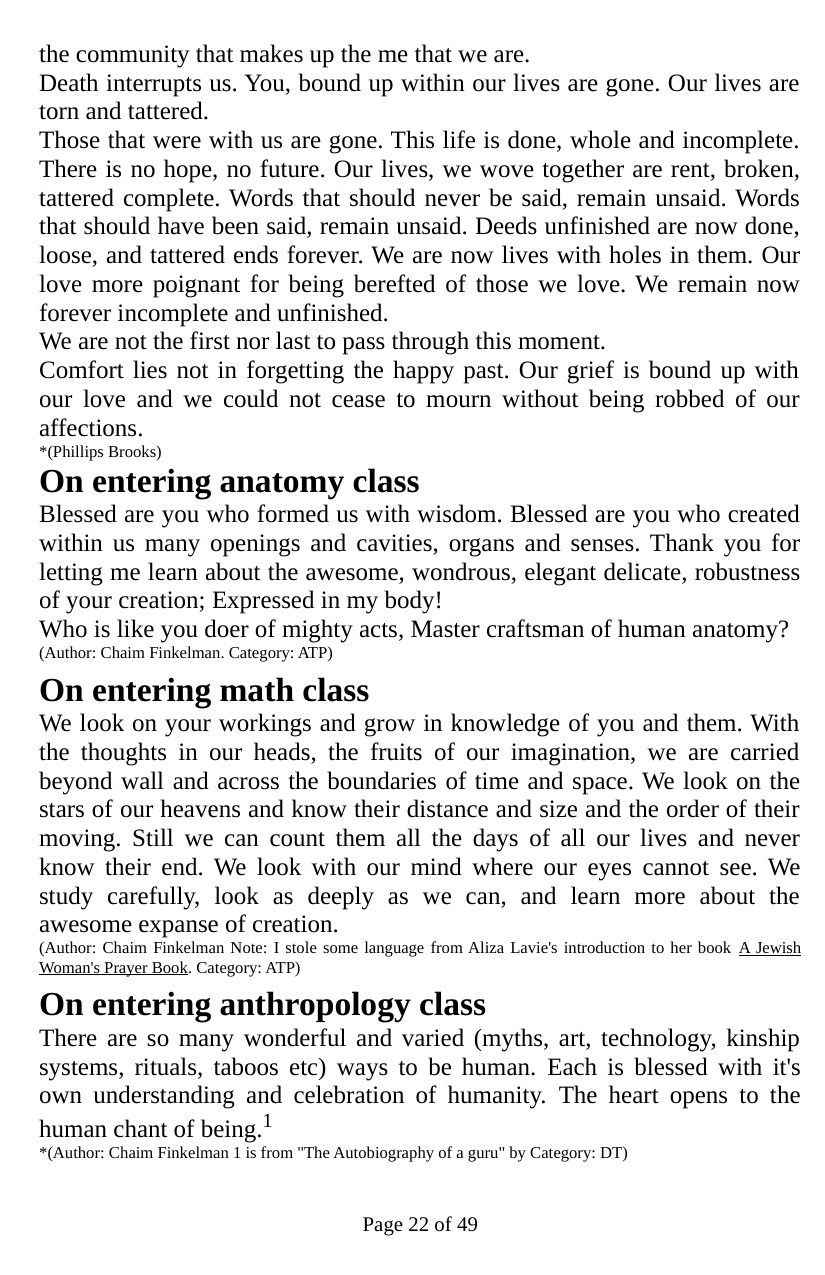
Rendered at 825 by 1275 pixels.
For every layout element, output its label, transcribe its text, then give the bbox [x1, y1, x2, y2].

subtitle On entering anthropology class [39, 984, 801, 1023]
text There are so many wonderful and varied (myths, art, technology, kinship systems, rituals, taboos etc) ways to be human. Each is blessed with it's own understanding and celebration of humanity. The heart opens to the human chant of being.1 [39, 1023, 801, 1143]
text We look on your workings and grow in knowledge of you and them. With the thoughts in our heads, the fruits of our imagination, we are carried beyond wall and across the boundaries of time and space. We look on the stars of our heavens and know their distance and size and the order of their moving. Still we can count them all the days of all our lives and never know their end. We look with our mind where our eyes cannot see. We study carefully, look as deeply as we can, and learn more about the awesome expanse of creation. [39, 708, 801, 938]
text the community that makes up the me that we are. [39, 39, 801, 68]
text Who is like you doer of mighty acts, Master craftsman of human anatomy? [39, 614, 801, 643]
text Those that were with us are gone. This life is done, whole and incomplete. There is no hope, no future. Our lives, we wove together are rent, broken, tattered complete. Words that should never be said, remain unsaid. Words that should have been said, remain unsaid. Deeds unfinished are now done, loose, and tattered ends forever. We are now lives with holes in them. Our love more poignant for being berefted of those we love. We remain now forever incomplete and unfinished. [39, 125, 801, 326]
text *(Phillips Brooks) [39, 441, 801, 461]
text Comfort lies not in forgetting the happy past. Our grief is bound up with our love and we could not cease to mourn without being robbed of our affections. [39, 355, 801, 441]
text (Author: Chaim Finkelman. Category: ATP) [39, 643, 801, 662]
subtitle On entering math class [39, 670, 801, 708]
text Death interrupts us. You, bound up within our lives are gone. Our lives are torn and tattered. [39, 68, 801, 125]
text Blessed are you who formed us with wisdom. Blessed are you who created within us many openings and cavities, organs and senses. Thank you for letting me learn about the awesome, wondrous, elegant delicate, robustness of your creation; Expressed in my body! [39, 499, 801, 614]
text (Author: Chaim Finkelman Note: I stole some language from Aliza Lavie's introduction to her book A Jewish Woman's Prayer Book. Category: ATP) [39, 938, 801, 977]
text We are not the first nor last to pass through this moment. [39, 326, 801, 355]
text *(Author: Chaim Finkelman 1 is from "The Autobiography of a guru" by Category: DT) [39, 1143, 801, 1162]
subtitle On entering anatomy class [39, 461, 801, 499]
